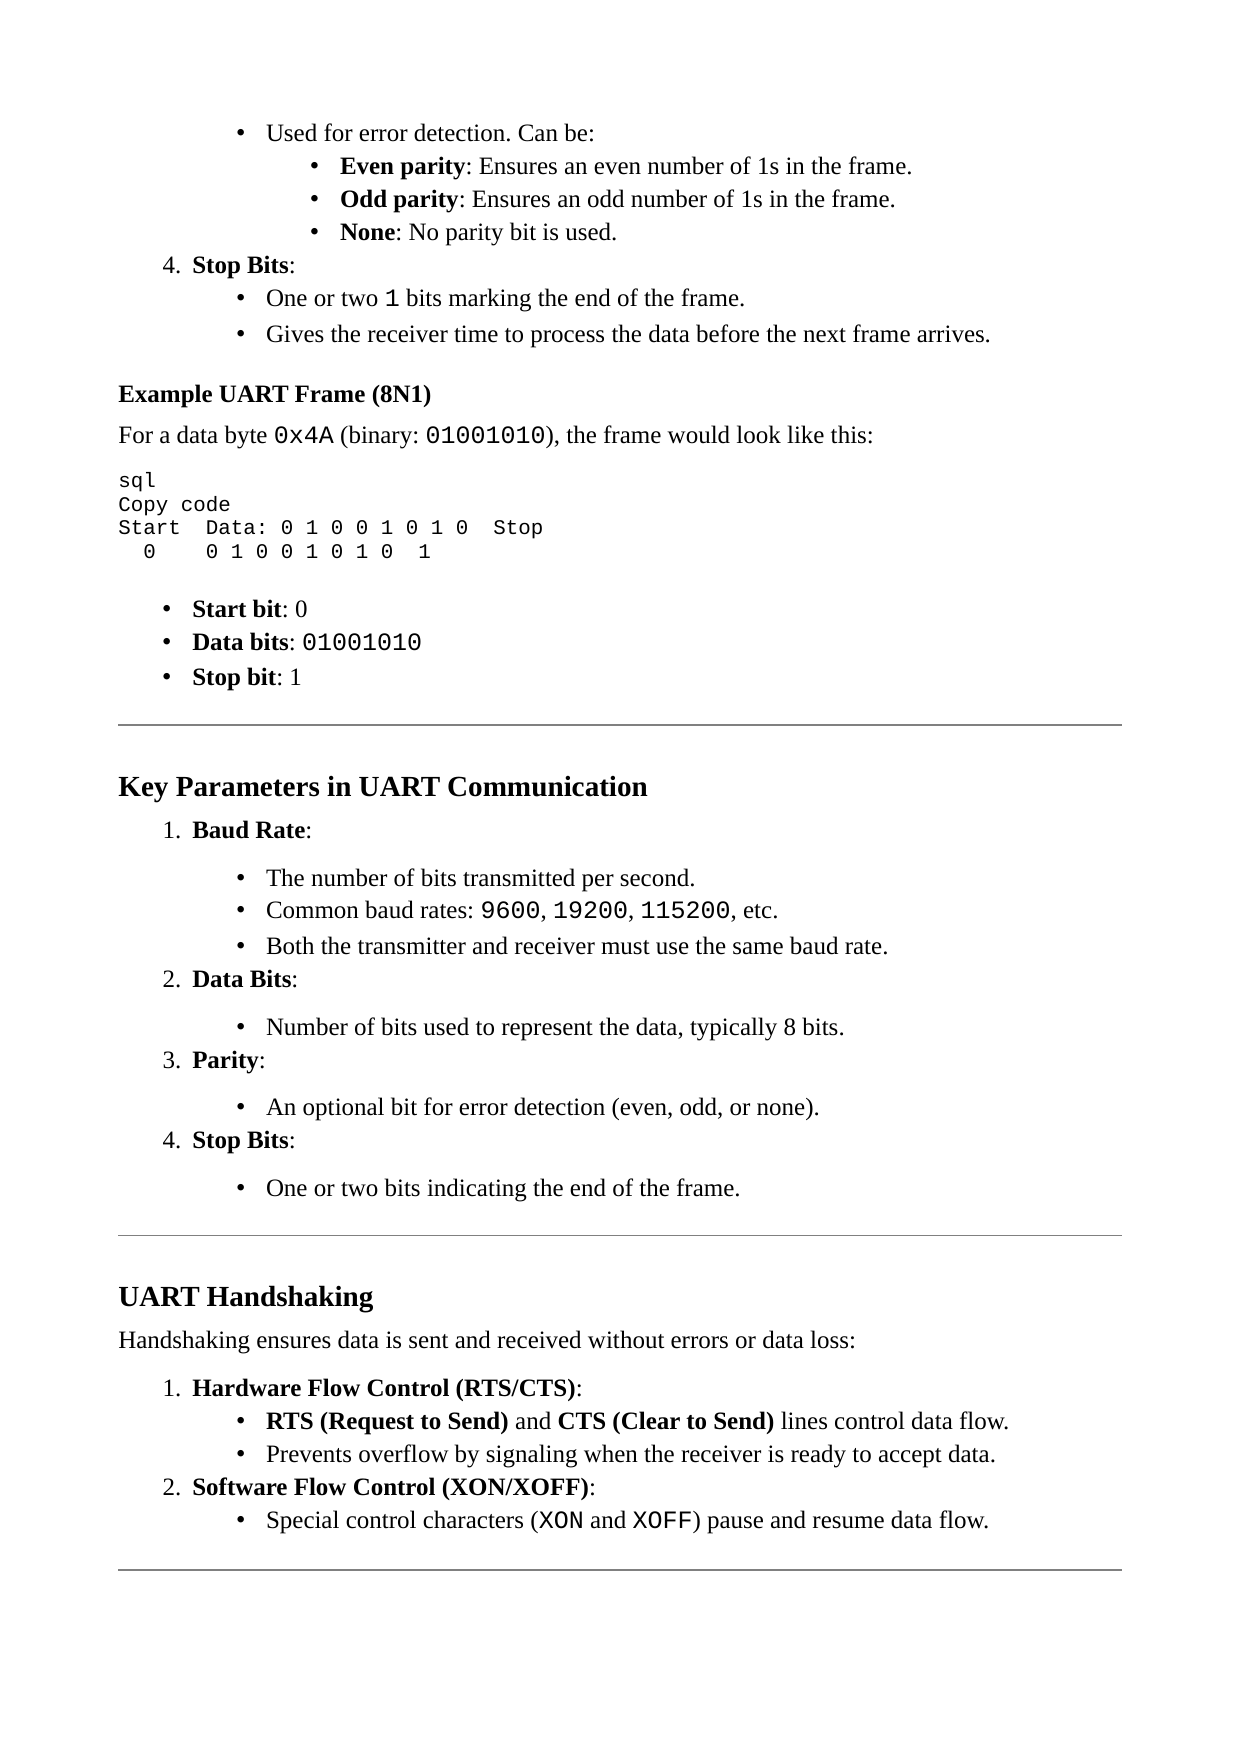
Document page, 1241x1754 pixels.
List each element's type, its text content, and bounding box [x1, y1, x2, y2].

list Odd parity: Ensures an odd number of 1s in the frame. [310, 184, 1122, 213]
list Both the transmitter and receiver must use the same baud rate. [236, 931, 1122, 960]
list Stop bit: 1 [162, 662, 1122, 691]
text Handshaking ensures data is sent and received without errors or data loss: [118, 1325, 1122, 1354]
list Stop Bits: [162, 250, 1122, 279]
subtitle UART Handshaking [118, 1279, 1122, 1313]
list None: No parity bit is used. [310, 217, 1122, 246]
text sql [118, 470, 1122, 494]
list Parity: [162, 1045, 1122, 1073]
list Number of bits used to represent the data, typically 8 bits. [236, 1012, 1122, 1040]
text 0 0 1 0 0 1 0 1 0 1 [118, 541, 1122, 564]
list Start bit: 0 [162, 594, 1122, 623]
text Copy code [118, 494, 1122, 517]
list Even parity: Ensures an even number of 1s in the frame. [310, 151, 1122, 180]
list Used for error detection. Can be: [236, 118, 1122, 147]
list Data bits: 01001010 [162, 627, 1122, 658]
subtitle Example UART Frame (8N1) [118, 379, 1122, 407]
list An optional bit for error detection (even, odd, or none). [236, 1092, 1122, 1121]
list Baud Rate: [162, 815, 1122, 844]
subtitle Key Parameters in UART Communication [118, 769, 1122, 802]
list Hardware Flow Control (RTS/CTS): [162, 1373, 1122, 1402]
list One or two bits indicating the end of the frame. [236, 1173, 1122, 1202]
list Stop Bits: [162, 1125, 1122, 1154]
list The number of bits transmitted per second. [236, 863, 1122, 891]
list Gives the receiver time to process the data before the next frame arrives. [236, 319, 1122, 347]
text For a data byte 0x4A (binary: 01001010), the frame would look like this: [118, 420, 1122, 451]
text Start Data: 0 1 0 0 1 0 1 0 Stop [118, 517, 1122, 541]
list Special control characters (XON and XOFF) pause and resume data flow. [236, 1505, 1122, 1536]
list One or two 1 bits marking the end of the frame. [236, 283, 1122, 314]
list Software Flow Control (XON/XOFF): [162, 1472, 1122, 1501]
list RTS (Request to Send) and CTS (Clear to Send) lines control data flow. [236, 1406, 1122, 1435]
list Data Bits: [162, 964, 1122, 993]
list Prevents overflow by signaling when the receiver is ready to accept data. [236, 1439, 1122, 1468]
list Common baud rates: 9600, 19200, 115200, etc. [236, 896, 1122, 926]
